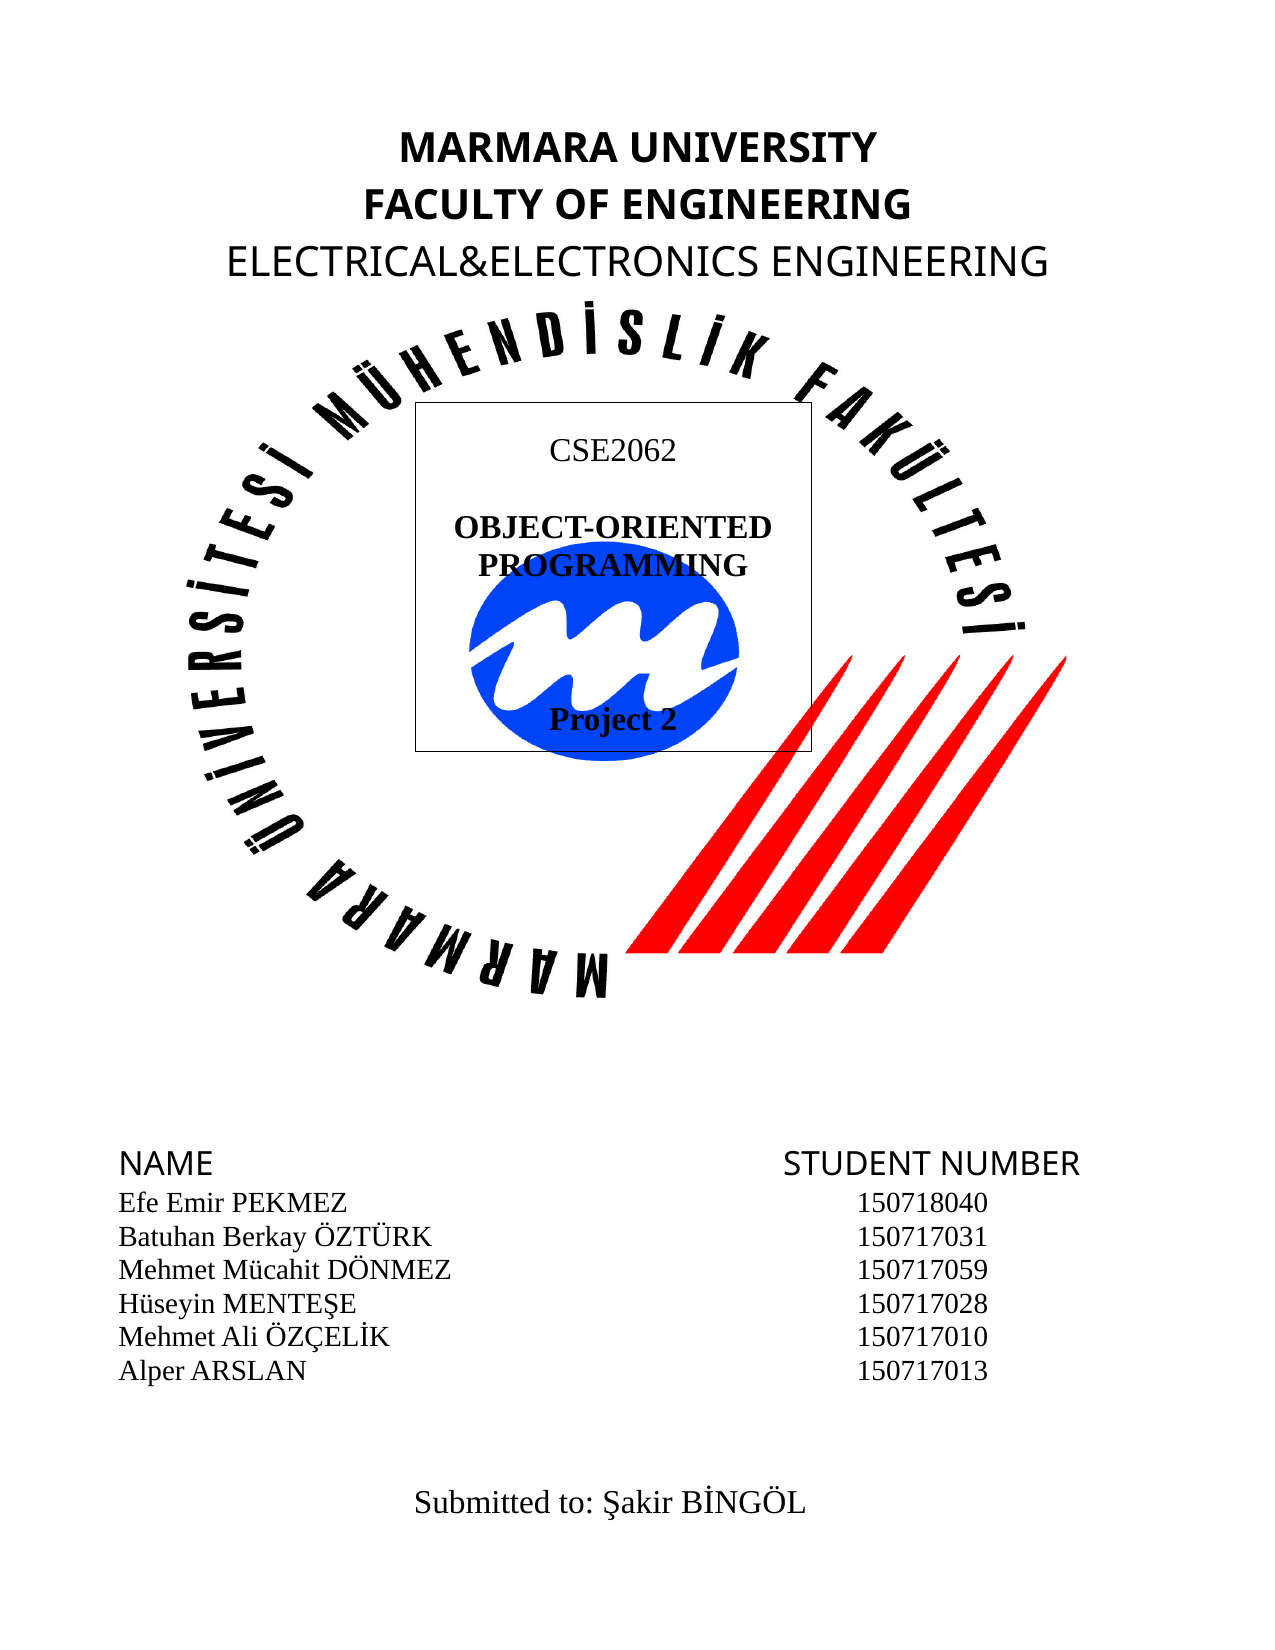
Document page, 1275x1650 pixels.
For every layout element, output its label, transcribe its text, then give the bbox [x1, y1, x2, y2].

text CSE2062 [416, 431, 811, 469]
text Hüseyin MENTEŞE 150717028 [118, 1286, 1157, 1319]
text MARMARA UNIVERSITY [118, 118, 1157, 175]
text Mehmet Ali ÖZÇELİK 150717010 [118, 1319, 1157, 1353]
text Batuhan Berkay ÖZTÜRK 150717031 [118, 1219, 1157, 1252]
text Mehmet Mücahit DÖNMEZ 150717059 [118, 1252, 1157, 1286]
picture [186, 301, 1067, 998]
text Alper ARSLAN 150717013 [118, 1353, 1157, 1387]
text Project 2 [416, 699, 811, 737]
text OBJECT-ORIENTED PROGRAMMING [416, 507, 811, 584]
text NAME STUDENT NUMBER [118, 1140, 1157, 1185]
text Efe Emir PEKMEZ 150718040 [118, 1185, 1157, 1219]
text Submitted to: Şakir BİNGÖL [118, 1477, 1157, 1523]
text FACULTY OF ENGINEERING [118, 175, 1157, 232]
text ELECTRICAL&ELECTRONICS ENGINEERING [118, 232, 1157, 288]
